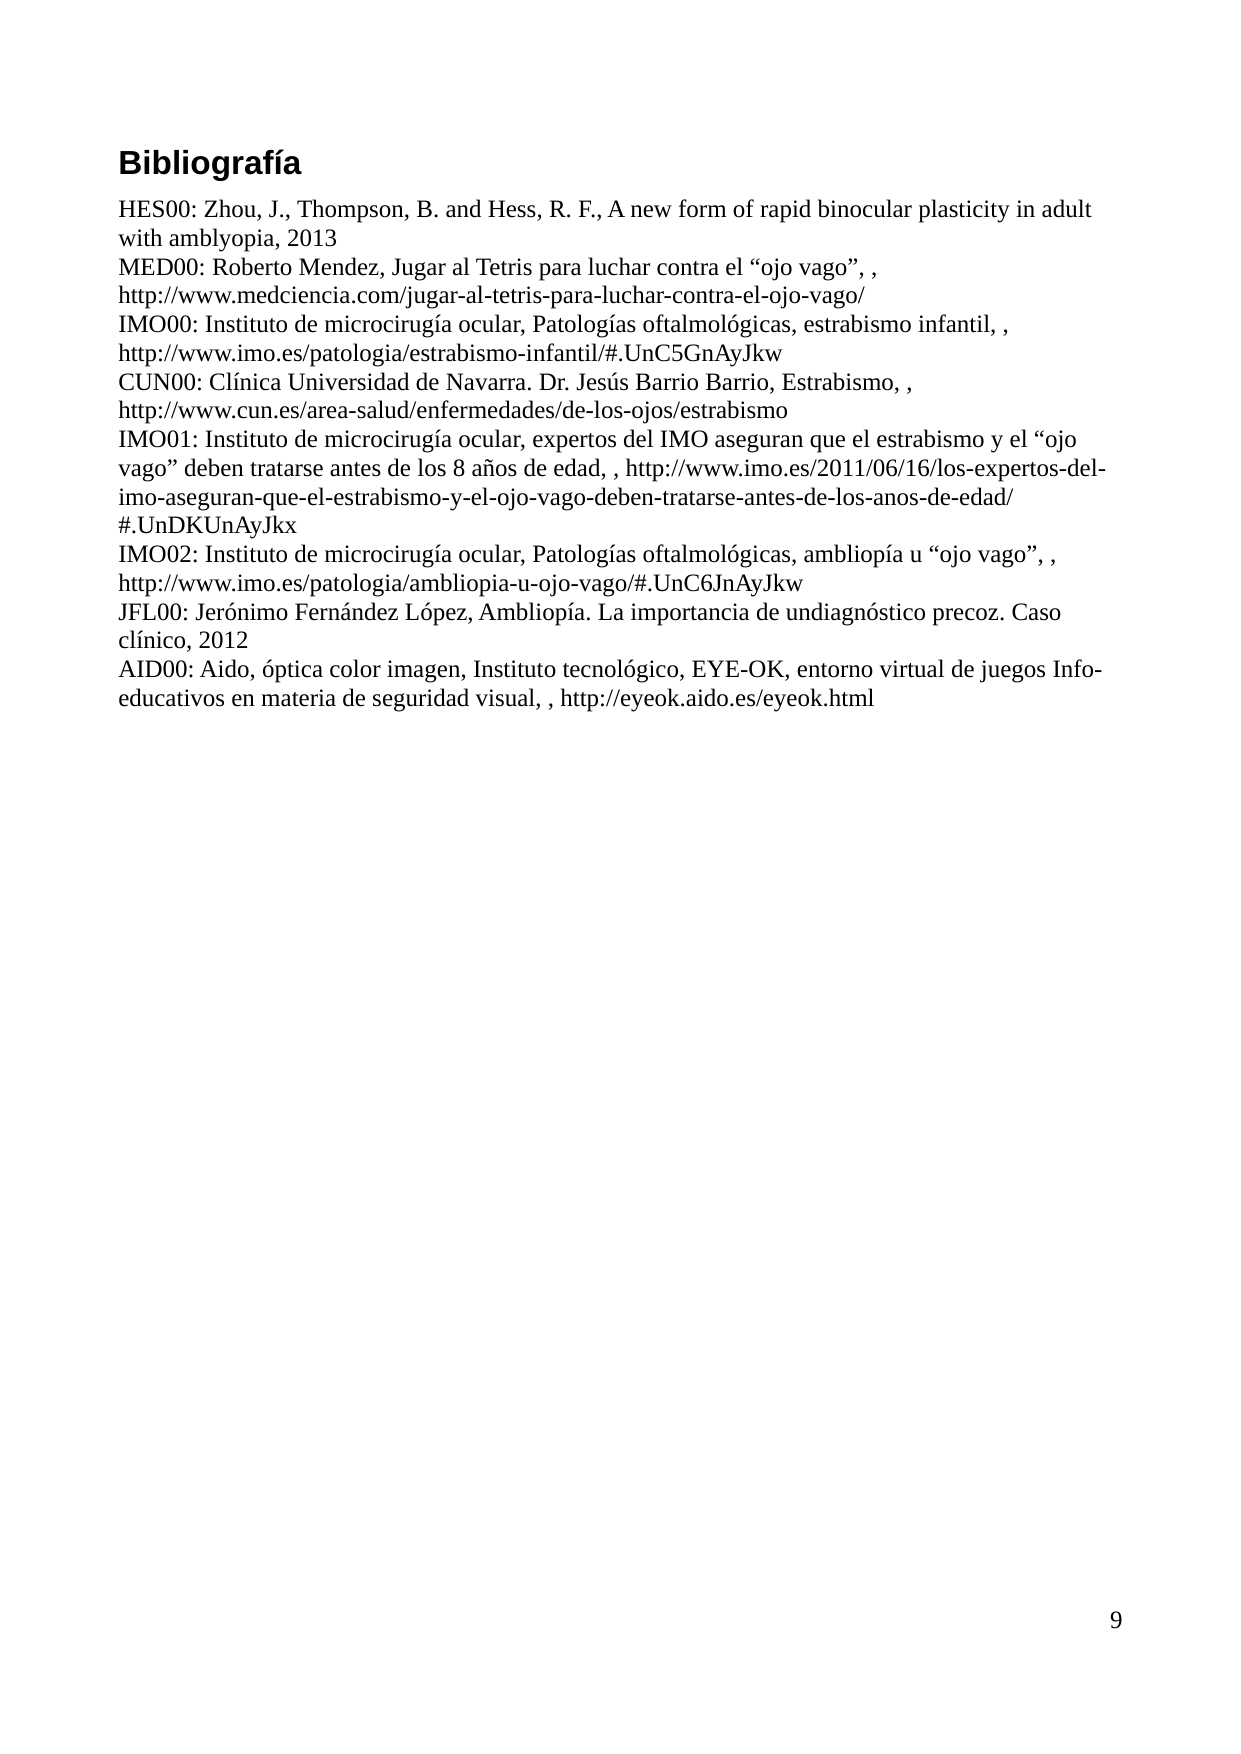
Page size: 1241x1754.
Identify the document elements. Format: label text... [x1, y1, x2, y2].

subtitle Bibliografía [118, 143, 1122, 182]
text IMO01: Instituto de microcirugía ocular, expertos del IMO aseguran que el estrabismo y el “ojo vago” deben tratarse antes de los 8 años de edad, , http://www.imo.es/2011/06/16/los-expertos-del-imo-aseguran-que-el-estrabismo-y-el-ojo-vago-deben-tratarse-antes-de-los-anos-de-edad/#.UnDKUnAyJkx [118, 424, 1122, 539]
text IMO02: Instituto de microcirugía ocular, Patologías oftalmológicas, ambliopía u “ojo vago”, , http://www.imo.es/patologia/ambliopia-u-ojo-vago/#.UnC6JnAyJkw [118, 539, 1122, 597]
text JFL00: Jerónimo Fernández López, Ambliopía. La importancia de undiagnóstico precoz. Caso clínico, 2012 [118, 597, 1122, 654]
text MED00: Roberto Mendez, Jugar al Tetris para luchar contra el “ojo vago”, , http://www.medciencia.com/jugar-al-tetris-para-luchar-contra-el-ojo-vago/ [118, 252, 1122, 309]
text IMO00: Instituto de microcirugía ocular, Patologías oftalmológicas, estrabismo infantil, , http://www.imo.es/patologia/estrabismo-infantil/#.UnC5GnAyJkw [118, 309, 1122, 367]
text CUN00: Clínica Universidad de Navarra. Dr. Jesús Barrio Barrio, Estrabismo, , http://www.cun.es/area-salud/enfermedades/de-los-ojos/estrabismo [118, 367, 1122, 424]
text AID00: Aido, óptica color imagen, Instituto tecnológico, EYE-OK, entorno virtual de juegos Info-educativos en materia de seguridad visual, , http://eyeok.aido.es/eyeok.html [118, 654, 1122, 712]
text HES00: Zhou, J., Thompson, B. and Hess, R. F., A new form of rapid binocular plasticity in adult with amblyopia, 2013 [118, 194, 1122, 252]
